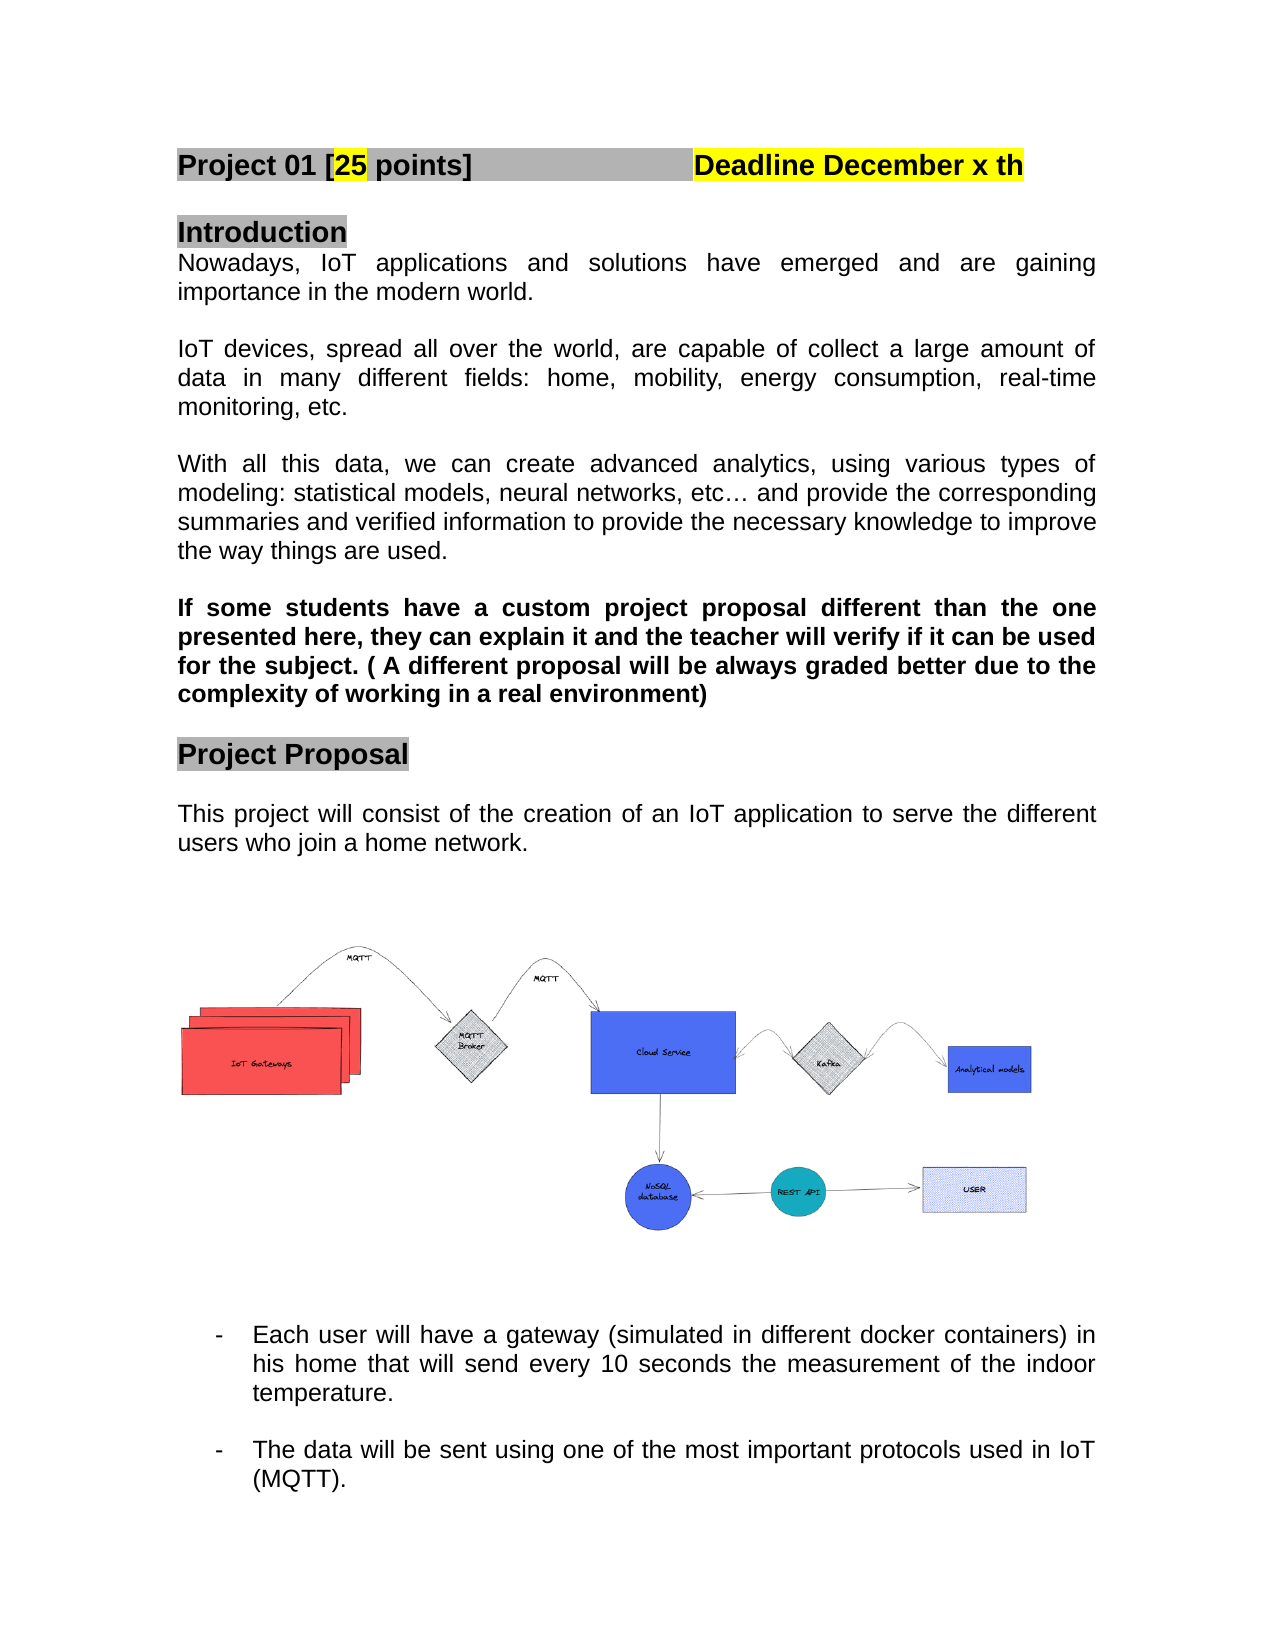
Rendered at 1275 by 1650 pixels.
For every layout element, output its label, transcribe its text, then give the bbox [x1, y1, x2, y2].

text This project will consist of the creation of an IoT application to serve the different users who join a home network. [177, 799, 1098, 857]
text Nowadays, IoT applications and solutions have emerged and are gaining importance in the modern world. [177, 248, 1098, 306]
text With all this data, we can create advanced analytics, using various types of modeling: statistical models, neural networks, etc… and provide the corresponding summaries and verified information to provide the necessary knowledge to improve the way things are used. [177, 449, 1098, 564]
text Introduction [177, 215, 1098, 248]
list Each user will have a gateway (simulated in different docker containers) in his home that will send every 10 seconds the measurement of the indoor temperature. [215, 1320, 1098, 1406]
text Project 01 [25 points] Deadline December x th [177, 148, 1098, 181]
text IoT devices, spread all over the world, are capable of collect a large amount of data in many different fields: home, mobility, energy consumption, real-time monitoring, etc. [177, 334, 1098, 421]
text If some students have a custom project proposal different than the one presented here, they can explain it and the teacher will verify if it can be used for the subject. ( A different proposal will be always graded better due to the complexity of working in a real environment) [177, 593, 1098, 708]
text Project Proposal [177, 737, 1098, 771]
list The data will be sent using one of the most important protocols used in IoT (MQTT). [215, 1435, 1098, 1492]
